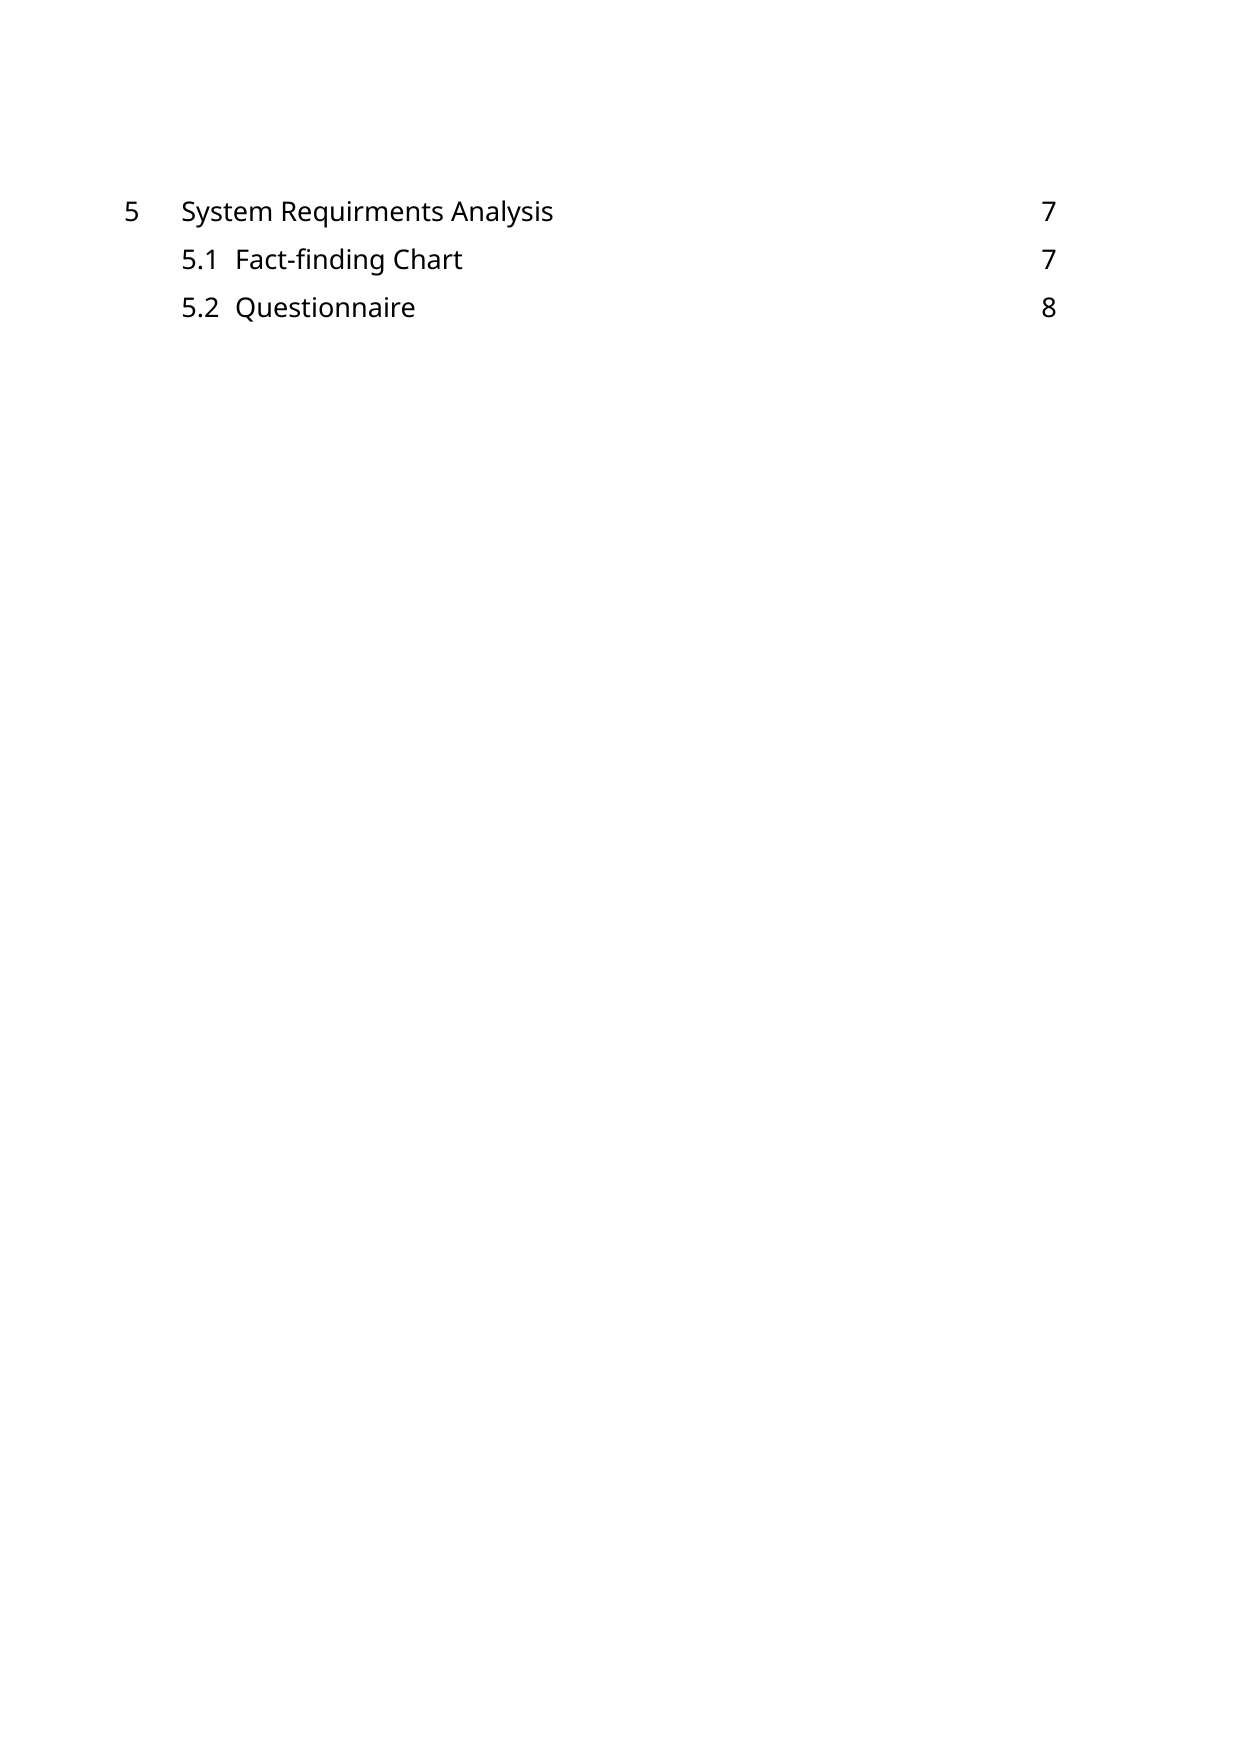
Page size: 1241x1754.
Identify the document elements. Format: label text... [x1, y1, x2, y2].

table_cell 5.2 [176, 283, 229, 331]
table_cell 7 [1036, 235, 1122, 283]
table_cell 5.1 [176, 235, 229, 283]
table_cell [118, 235, 176, 283]
table_header 7 [1036, 186, 1122, 234]
table_cell 8 [1036, 283, 1122, 331]
table_header 5 [118, 186, 176, 234]
table_cell Fact-finding Chart [229, 235, 1036, 283]
table_cell Questionnaire [229, 283, 1036, 331]
table_header System Requirments Analysis [176, 186, 1036, 234]
table_cell [118, 283, 176, 331]
